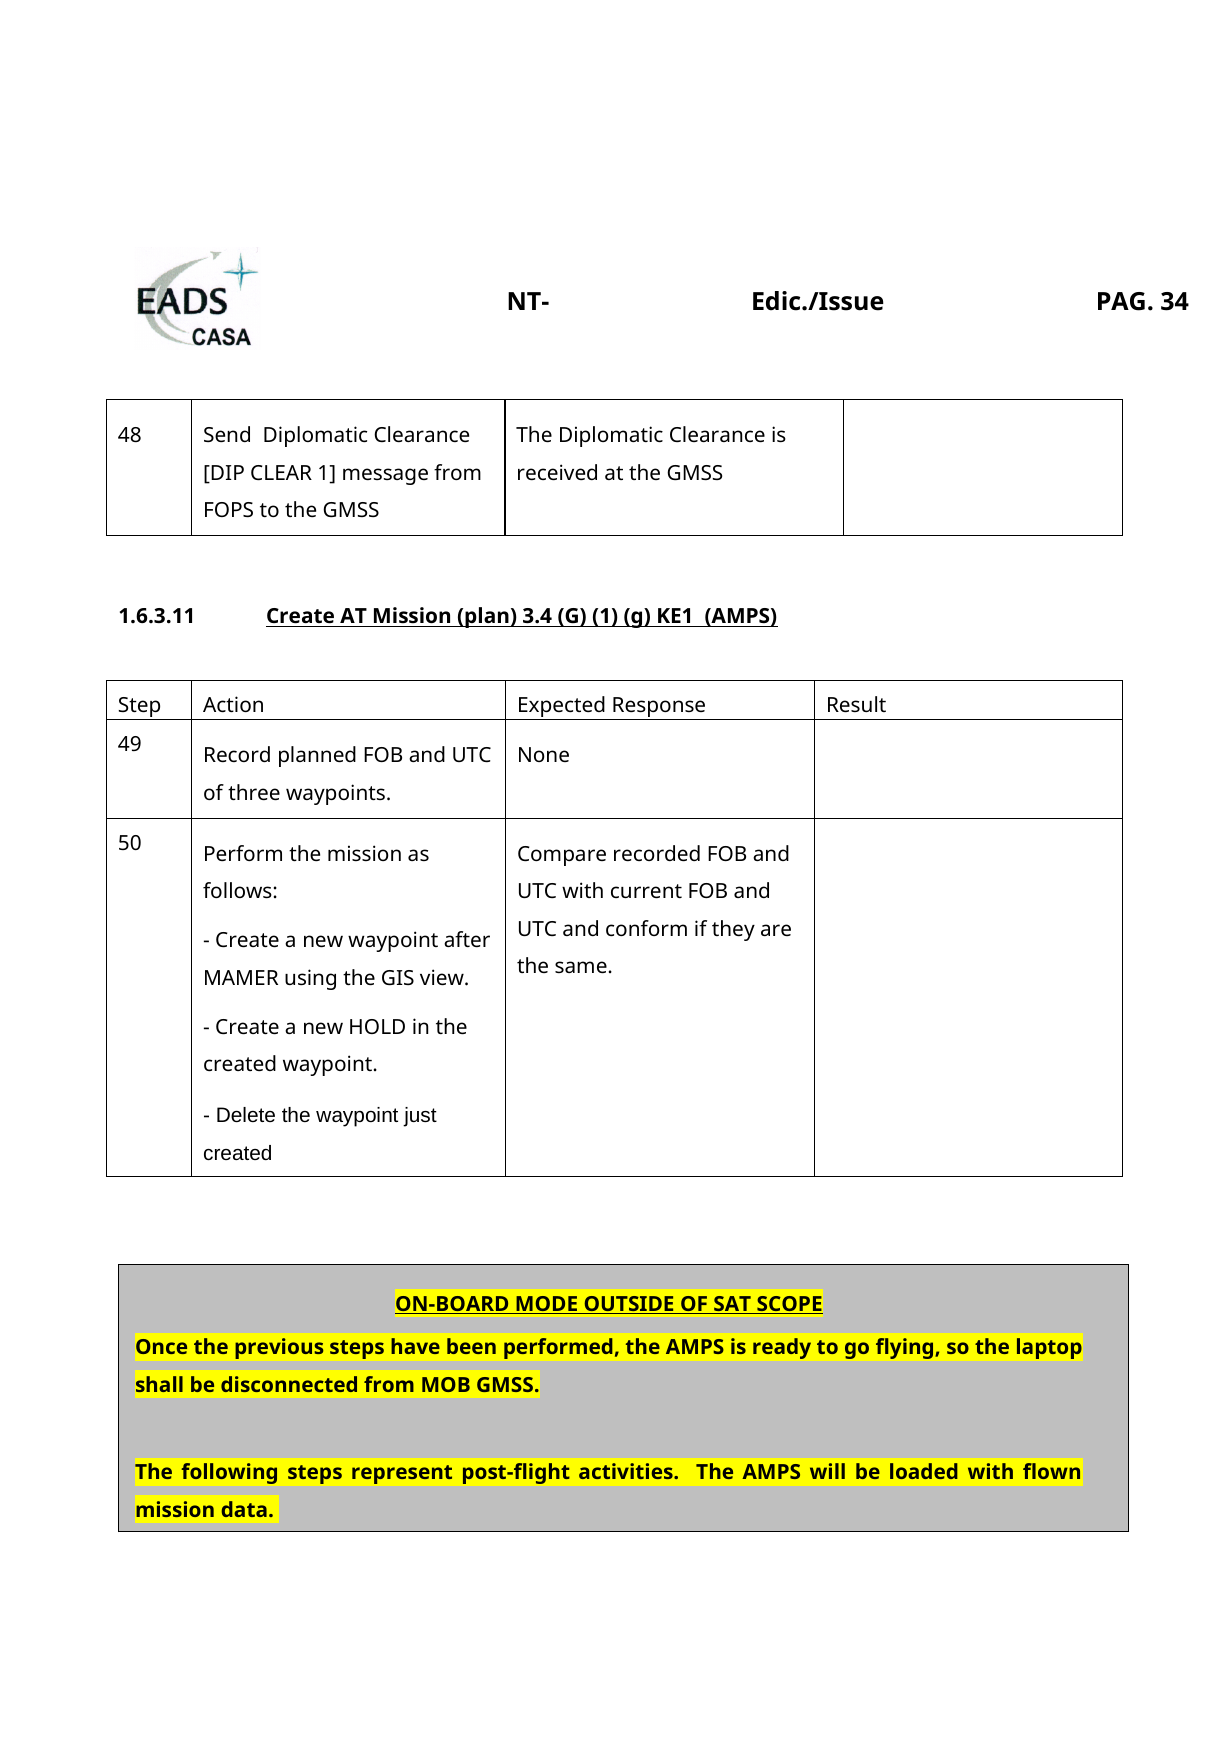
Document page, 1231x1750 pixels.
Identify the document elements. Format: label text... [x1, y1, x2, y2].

table_cell None [506, 720, 814, 817]
text The following steps represent post-flight activities. The AMPS will be loaded with flown mission data. [135, 1448, 1083, 1523]
subtitle Create AT Mission (plan) 3.4 (G) (1) (g) KE1 (AMPS) [118, 592, 1083, 630]
text Once the previous steps have been performed, the AMPS is ready to go flying, so the laptop shall be disconnected from MOB GMSS. [135, 1323, 1083, 1398]
table_cell Send Diplomatic Clearance [DIP CLEAR 1] message from FOPS to the GMSS [192, 400, 504, 535]
table_cell The Diplomatic Clearance is received at the GMSS [506, 400, 843, 535]
table_cell 49 [107, 720, 191, 817]
table_cell [844, 400, 1122, 535]
table_header Expected Response [506, 681, 814, 718]
table_cell Record planned FOB and UTC of three waypoints. [192, 720, 505, 817]
table_cell Perform the mission as follows: - Create a new waypoint after MAMER using the GIS view. - Create a new HOLD in the created waypoint. - Delete the waypoint just created [192, 819, 505, 1176]
table_header Action [192, 681, 505, 718]
table_cell Compare recorded FOB and UTC with current FOB and UTC and conform if they are the same. [506, 819, 814, 1176]
table_header Result [815, 681, 1122, 718]
table_cell 50 [107, 819, 191, 1176]
table_header Step [107, 681, 191, 718]
picture [134, 247, 261, 350]
text ON-BOARD MODE OUTSIDE OF SAT SCOPE [135, 1280, 1083, 1317]
table_cell [815, 819, 1122, 1176]
table_cell [815, 720, 1122, 817]
table_cell 48 [107, 400, 191, 535]
